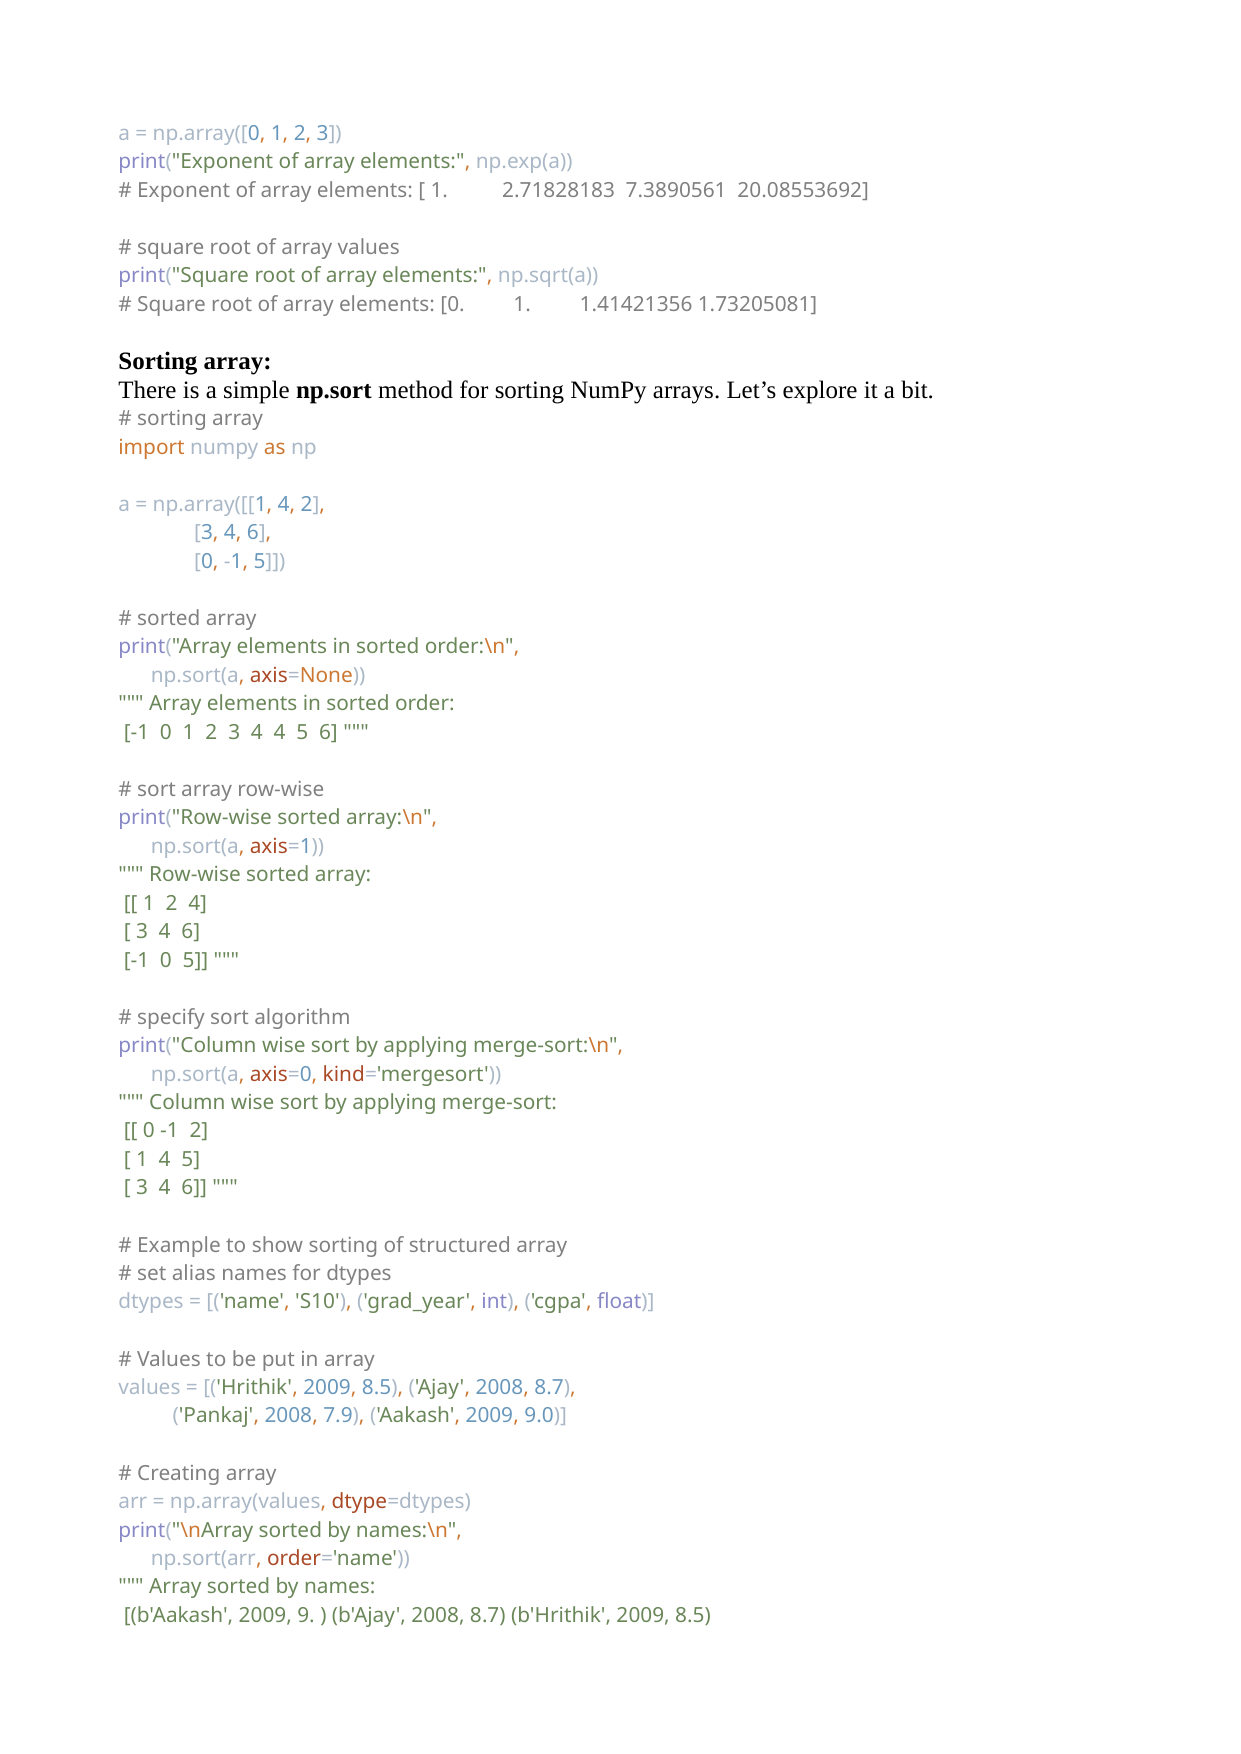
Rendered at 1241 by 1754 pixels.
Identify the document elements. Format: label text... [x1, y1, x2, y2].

text a = np.array([0, 1, 2, 3]) print("Exponent of array elements:", np.exp(a)) # Exponent of array elements: [ 1. 2.71828183 7.3890561 20.08553692] # square root of array values print("Square root of array elements:", np.sqrt(a)) # Square root of array elements: [0. 1. 1.41421356 1.73205081] [118, 118, 1122, 317]
text Sorting array: [118, 346, 1122, 375]
text There is a simple np.sort method for sorting NumPy arrays. Let’s explore it a bit. [118, 375, 1122, 403]
text # sorting array import numpy as np a = np.array([[1, 4, 2], [3, 4, 6], [0, -1, 5]]) # sorted array print("Array elements in sorted order:\n", np.sort(a, axis=None)) """ Array elements in sorted order: [-1 0 1 2 3 4 4 5 6] """ # sort array row-wise print("Row-wise sorted array:\n", np.sort(a, axis=1)) """ Row-wise sorted array: [[ 1 2 4] [ 3 4 6] [-1 0 5]] """ # specify sort algorithm print("Column wise sort by applying merge-sort:\n", np.sort(a, axis=0, kind='mergesort')) """ Column wise sort by applying merge-sort: [[ 0 -1 2] [ 1 4 5] [ 3 4 6]] """ # Example to show sorting of structured array # set alias names for dtypes dtypes = [('name', 'S10'), ('grad_year', int), ('cgpa', float)] # Values to be put in array values = [('Hrithik', 2009, 8.5), ('Ajay', 2008, 8.7), ('Pankaj', 2008, 7.9), ('Aakash', 2009, 9.0)] # Creating array arr = np.array(values, dtype=dtypes) print("\nArray sorted by names:\n", np.sort(arr, order='name')) """ Array sorted by names: [(b'Aakash', 2009, 9. ) (b'Ajay', 2008, 8.7) (b'Hrithik', 2009, 8.5) [118, 403, 1122, 1628]
